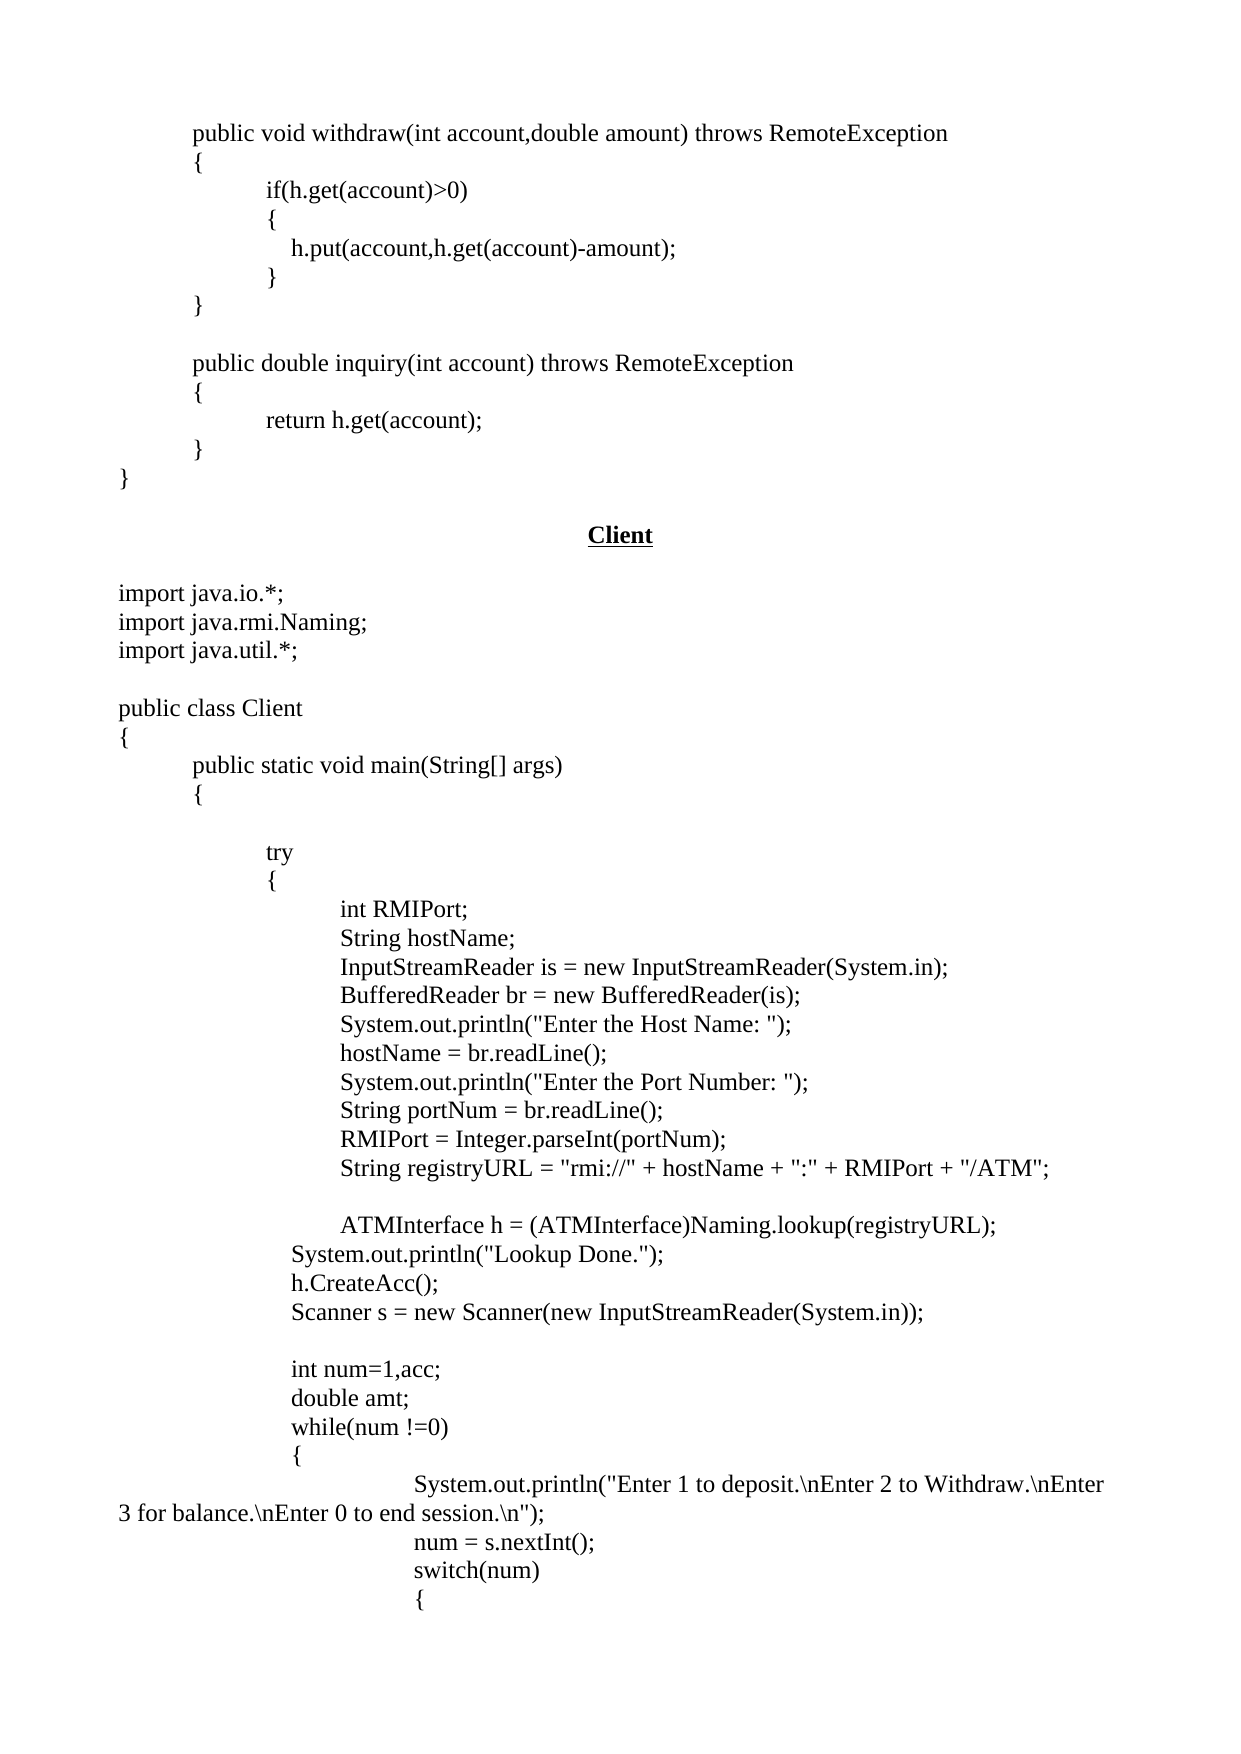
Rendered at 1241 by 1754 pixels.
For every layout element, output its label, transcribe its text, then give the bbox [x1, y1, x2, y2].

text } [118, 291, 1122, 319]
text Client [118, 521, 1122, 549]
text Scanner s = new Scanner(new InputStreamReader(System.in)); [118, 1297, 1122, 1326]
text if(h.get(account)>0) [118, 176, 1122, 204]
text int RMIPort; [118, 894, 1122, 923]
text hostName = br.readLine(); [118, 1038, 1122, 1067]
text } [118, 434, 1122, 463]
text h.put(account,h.get(account)-amount); [118, 233, 1122, 262]
text } [118, 463, 1122, 492]
text System.out.println("Lookup Done."); [118, 1239, 1122, 1268]
text { [118, 866, 1122, 894]
text { [118, 377, 1122, 406]
text import java.util.*; [118, 636, 1122, 664]
text { [118, 204, 1122, 233]
text public class Client [118, 693, 1122, 722]
text h.CreateAcc(); [118, 1268, 1122, 1297]
text int num=1,acc; [118, 1354, 1122, 1383]
text switch(num) [118, 1556, 1122, 1584]
text String portNum = br.readLine(); [118, 1096, 1122, 1124]
text } [118, 262, 1122, 291]
text ATMInterface h = (ATMInterface)Naming.lookup(registryURL); [118, 1211, 1122, 1239]
text { [118, 722, 1122, 751]
text public static void main(String[] args) [118, 751, 1122, 779]
text { [118, 147, 1122, 176]
text String hostName; [118, 923, 1122, 952]
text num = s.nextInt(); [118, 1527, 1122, 1556]
text return h.get(account); [118, 406, 1122, 434]
text double amt; [118, 1383, 1122, 1412]
text public double inquiry(int account) throws RemoteException [118, 348, 1122, 377]
text { [118, 779, 1122, 808]
text while(num !=0) [118, 1412, 1122, 1441]
text { [118, 1441, 1122, 1469]
text System.out.println("Enter the Host Name: "); [118, 1009, 1122, 1038]
text { [118, 1584, 1122, 1613]
text System.out.println("Enter 1 to deposit.\nEnter 2 to Withdraw.\nEnter 3 for balance.\nEnter 0 to end session.\n"); [118, 1469, 1122, 1527]
text System.out.println("Enter the Port Number: "); [118, 1067, 1122, 1096]
text String registryURL = "rmi://" + hostName + ":" + RMIPort + "/ATM"; [118, 1153, 1122, 1182]
text InputStreamReader is = new InputStreamReader(System.in); [118, 952, 1122, 981]
text import java.rmi.Naming; [118, 607, 1122, 636]
text public void withdraw(int account,double amount) throws RemoteException [118, 118, 1122, 147]
text RMIPort = Integer.parseInt(portNum); [118, 1124, 1122, 1153]
text BufferedReader br = new BufferedReader(is); [118, 981, 1122, 1009]
text import java.io.*; [118, 578, 1122, 607]
text try [118, 837, 1122, 866]
